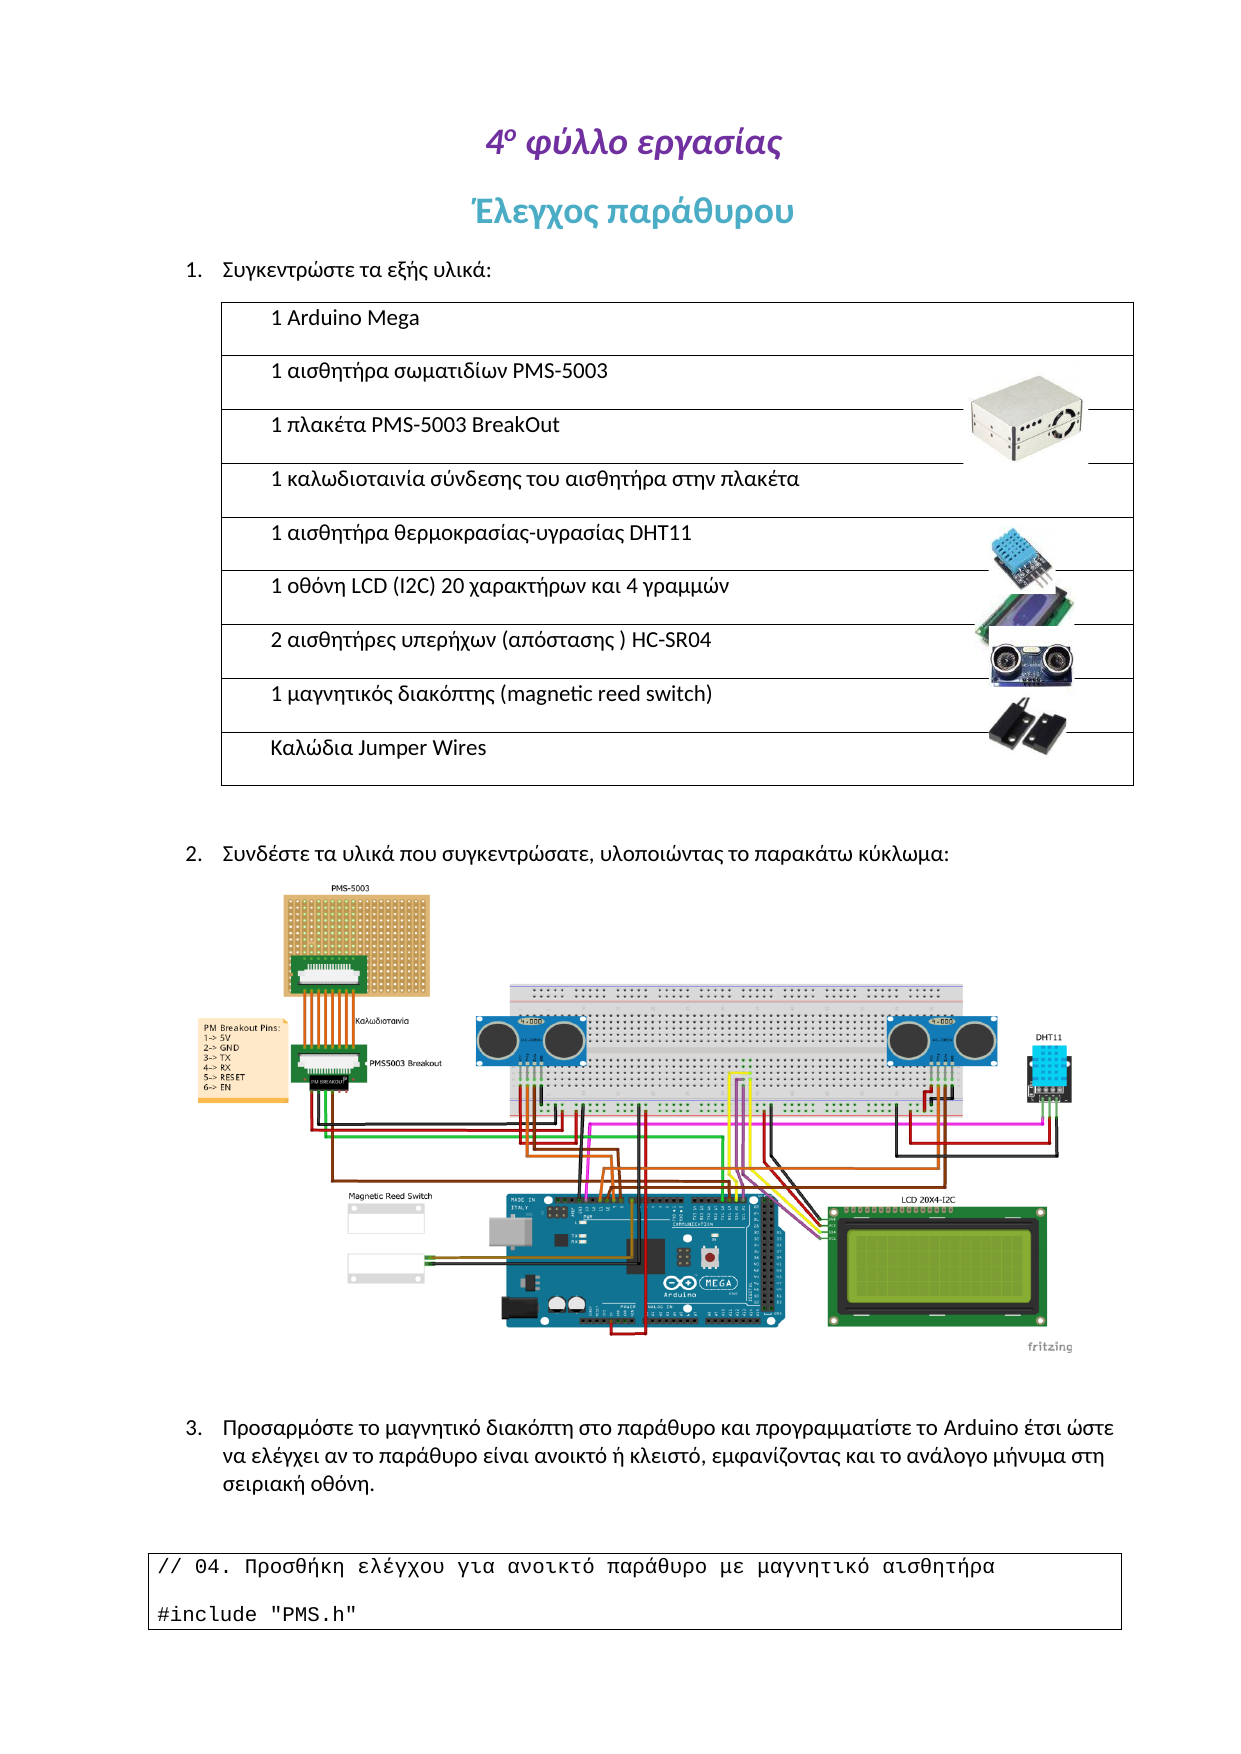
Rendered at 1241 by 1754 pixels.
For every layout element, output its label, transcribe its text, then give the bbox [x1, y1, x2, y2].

table_header 1 Arduino Mega [222, 303, 1133, 355]
table_cell [1056, 571, 1133, 624]
table_cell Καλώδια Jumper Wires [222, 733, 1133, 785]
table_cell 2 αισθητήρες υπερήχων (απόστασης ) HC-SR04 [222, 625, 988, 678]
list Συγκεντρώστε τα εξής υλικά: [185, 256, 1122, 284]
table_cell 1 αισθητήρα σωματιδίων PMS-5003 [222, 356, 1133, 409]
table_cell [1075, 625, 1133, 678]
list Συνδέστε τα υλικά που συγκεντρώσατε, υλοποιώντας το παρακάτω κύκλωμα: [185, 839, 1122, 867]
text Έλεγχος παράθυρου [148, 187, 1122, 233]
table_cell 1 καλωδιοταινία σύνδεσης του αισθητήρα στην πλακέτα [222, 464, 1133, 517]
table_cell [1089, 410, 1133, 463]
text 4ο φύλλο εργασίας [148, 118, 1122, 164]
table_cell 1 μαγνητικός διακόπτης (magnetic reed switch) [222, 679, 988, 732]
table_cell 1 αισθητήρα θερμοκρασίας-υγρασίας DHT11 [222, 518, 1133, 570]
table_cell 1 οθόνη LCD (I2C) 20 χαρακτήρων και 4 γραμμών [222, 571, 988, 624]
table_cell [1067, 679, 1133, 732]
table_cell 1 πλακέτα PMS-5003 BreakOut [222, 410, 963, 463]
text // 04. Προσθήκη ελέγχου για ανοικτό παράθυρο με μαγνητικό αισθητήρα [149, 1554, 1121, 1580]
list Προσαρμόστε το μαγνητικό διακόπτη στο παράθυρο και προγραμματίστε το Arduino έτσι ώστε να ελέγχει αν το παράθυρο είναι ανοικτό ή κλειστό, εμφανίζοντας και το ανάλογο μήνυμα στη σειριακή οθόνη. [185, 1413, 1122, 1525]
text #include "PMS.h" [149, 1600, 1121, 1629]
